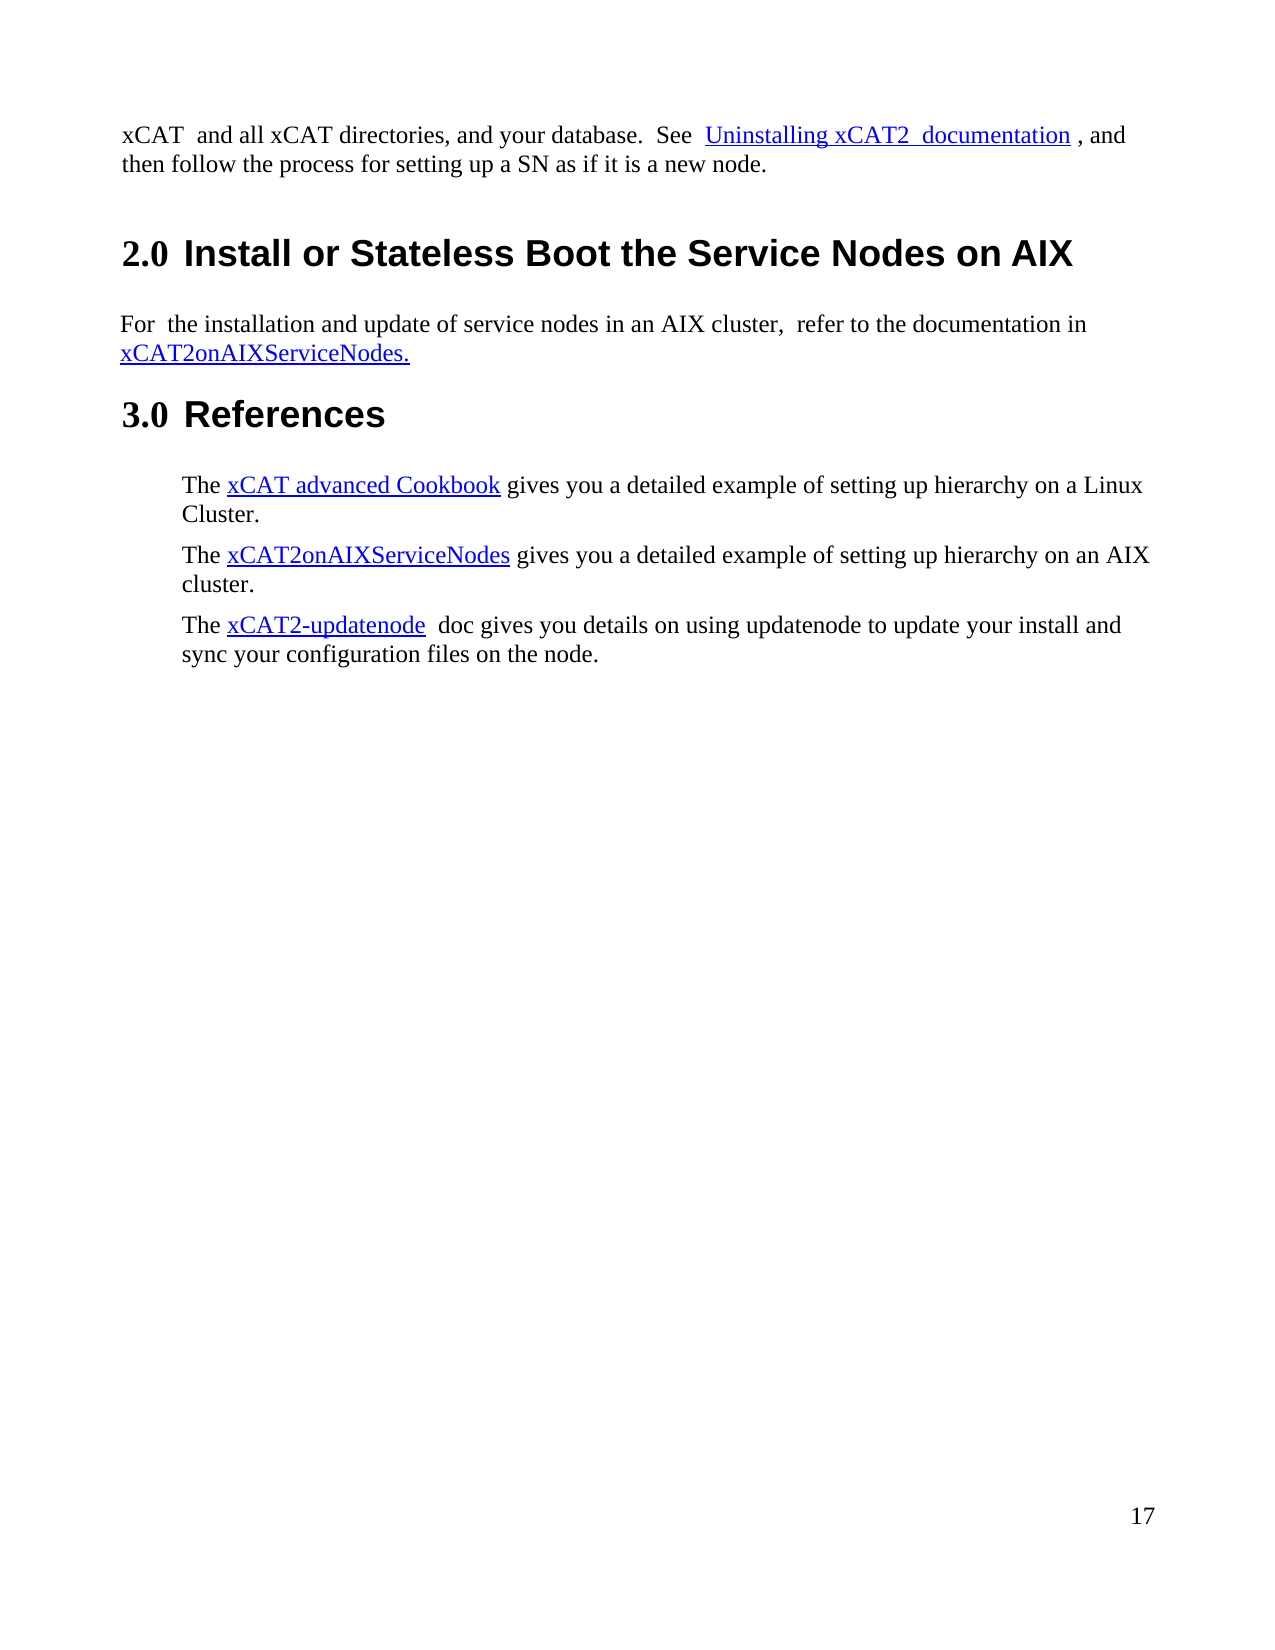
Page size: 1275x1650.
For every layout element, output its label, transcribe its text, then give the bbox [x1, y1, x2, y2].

list The xCAT2-updatenode doc gives you details on using updatenode to update your install and sync your configuration files on the node. [122, 610, 1155, 668]
text xCAT and all xCAT directories, and your database. See Uninstalling xCAT2 documentation , and then follow the process for setting up a SN as if it is a new node. [122, 120, 1155, 177]
text For the installation and update of service nodes in an AIX cluster, refer to the documentation in xCAT2onAIXServiceNodes. [120, 309, 1155, 367]
subtitle Install or Stateless Boot the Service Nodes on AIX [122, 231, 1155, 274]
list The xCAT2onAIXServiceNodes gives you a detailed example of setting up hierarchy on an AIX cluster. [122, 540, 1155, 598]
list The xCAT advanced Cookbook gives you a detailed example of setting up hierarchy on a Linux Cluster. [122, 470, 1155, 528]
subtitle References [122, 392, 1155, 435]
